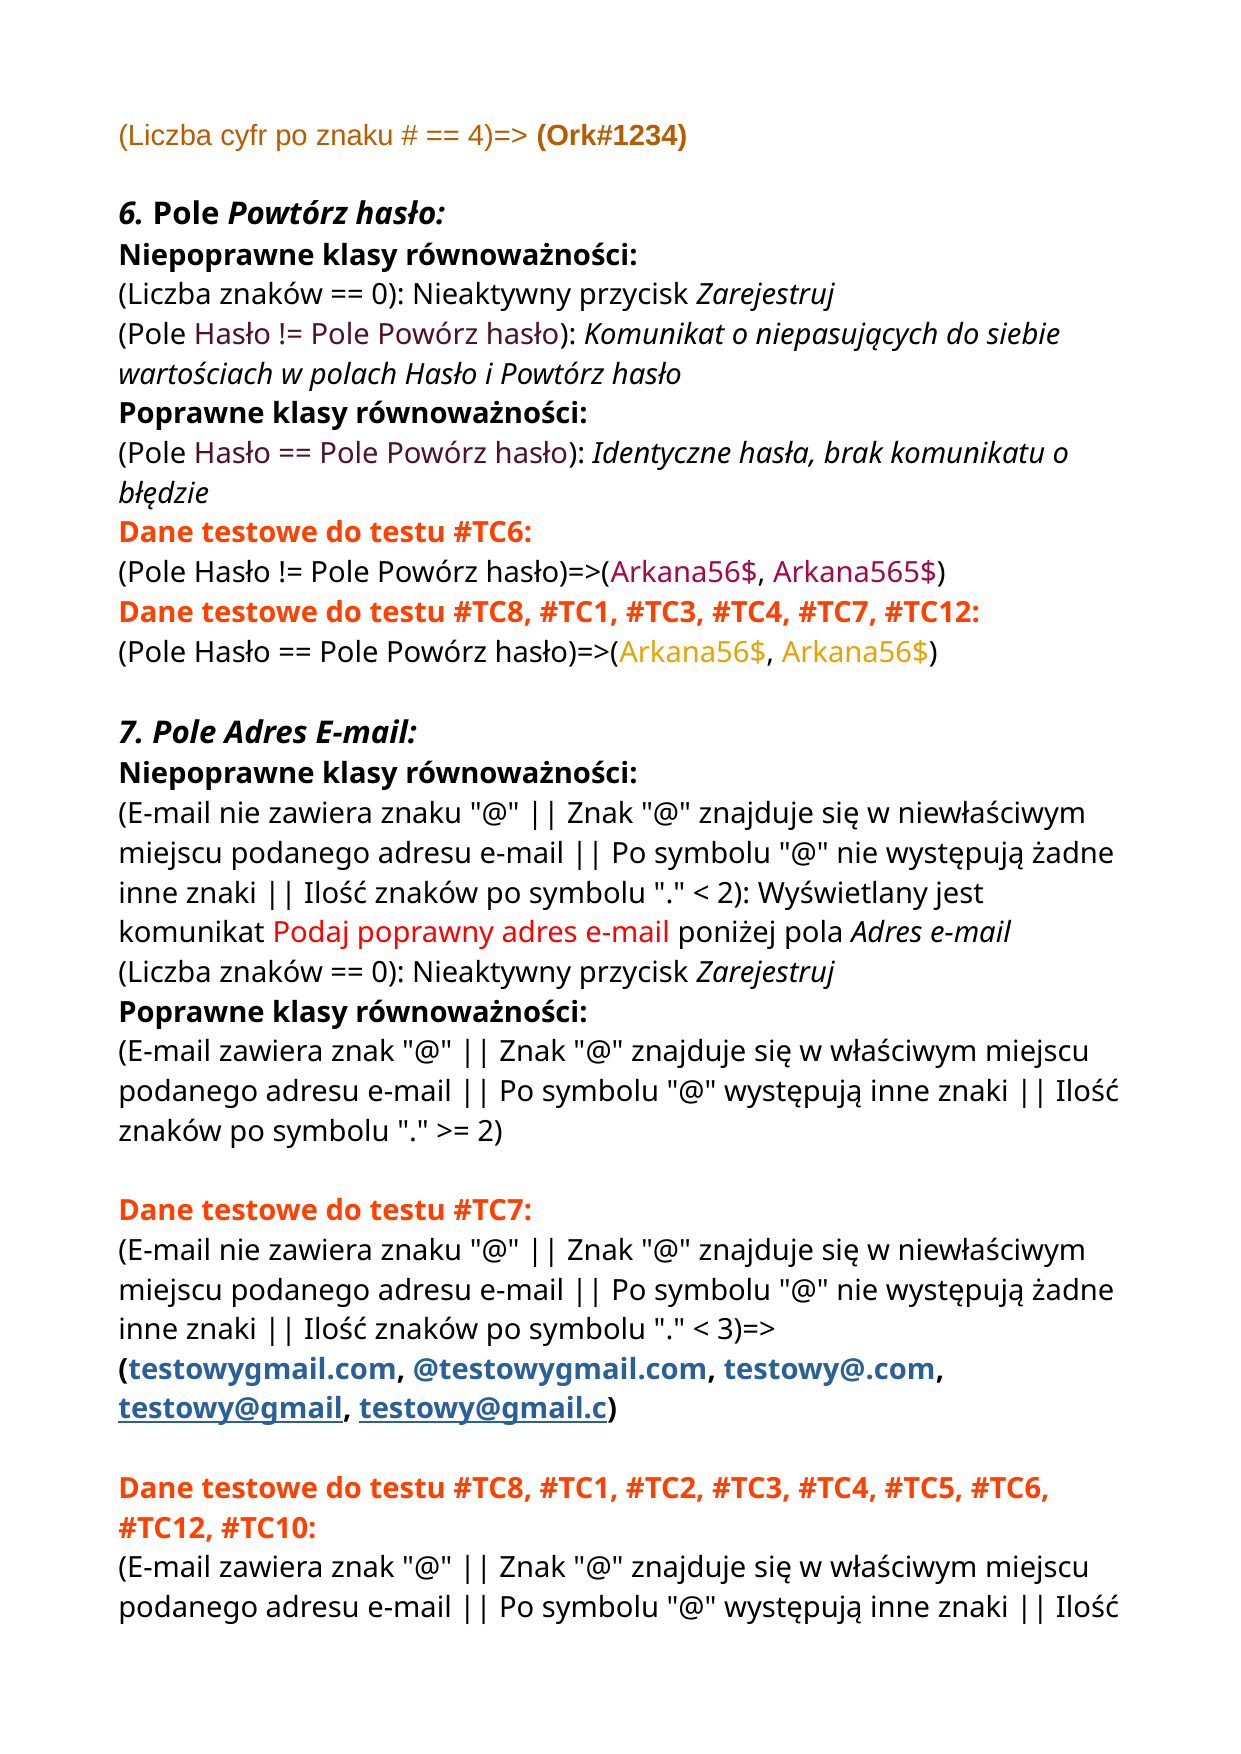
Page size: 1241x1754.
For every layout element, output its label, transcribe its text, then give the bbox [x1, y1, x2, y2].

text 7. Pole Adres E-mail: [118, 710, 1122, 753]
text (E-mail nie zawiera znaku "@" || Znak "@" znajduje się w niewłaściwym miejscu podanego adresu e-mail || Po symbolu "@" nie występują żadne inne znaki || Ilość znaków po symbolu "." < 3)=> [118, 1229, 1122, 1348]
text (E-mail nie zawiera znaku "@" || Znak "@" znajduje się w niewłaściwym miejscu podanego adresu e-mail || Po symbolu "@" nie występują żadne inne znaki || Ilość znaków po symbolu "." < 2): Wyświetlany jest komunikat Podaj poprawny adres e-mail poniżej pola Adres e-mail [118, 792, 1122, 951]
text Poprawne klasy równoważności: [118, 393, 1122, 432]
text Dane testowe do testu #TC6: [118, 512, 1122, 551]
text (Pole Hasło != Pole Powórz hasło): Komunikat o niepasujących do siebie wartościach w polach Hasło i Powtórz hasło [118, 313, 1122, 393]
text (Liczba cyfr po znaku # == 4)=> (Ork#1234) [118, 118, 1122, 152]
text (Liczba znaków == 0): Nieaktywny przycisk Zarejestruj [118, 274, 1122, 313]
text (E-mail zawiera znak "@" || Znak "@" znajduje się w właściwym miejscu podanego adresu e-mail || Po symbolu "@" występują inne znaki || Ilość [118, 1547, 1122, 1626]
text (Liczba znaków == 0): Nieaktywny przycisk Zarejestruj [118, 951, 1122, 991]
text Dane testowe do testu #TC8, #TC1, #TC3, #TC4, #TC7, #TC12: [118, 591, 1122, 631]
text (testowygmail.com, @testowygmail.com, testowy@.com, testowy@gmail, testowy@gmail.c) [118, 1348, 1122, 1427]
text (Pole Hasło == Pole Powórz hasło): Identyczne hasła, brak komunikatu o błędzie [118, 432, 1122, 512]
text (Pole Hasło != Pole Powórz hasło)=>(Arkana56$, Arkana565$) [118, 551, 1122, 591]
text 6. Pole Powtórz hasło: [118, 191, 1122, 234]
text Niepoprawne klasy równoważności: [118, 753, 1122, 792]
text Niepoprawne klasy równoważności: [118, 234, 1122, 274]
text (Pole Hasło == Pole Powórz hasło)=>(Arkana56$, Arkana56$) [118, 631, 1122, 671]
text Dane testowe do testu #TC7: [118, 1189, 1122, 1229]
text Dane testowe do testu #TC8, #TC1, #TC2, #TC3, #TC4, #TC5, #TC6, #TC12, #TC10: [118, 1467, 1122, 1547]
text Poprawne klasy równoważności: [118, 991, 1122, 1031]
text (E-mail zawiera znak "@" || Znak "@" znajduje się w właściwym miejscu podanego adresu e-mail || Po symbolu "@" występują inne znaki || Ilość znaków po symbolu "." >= 2) [118, 1031, 1122, 1150]
